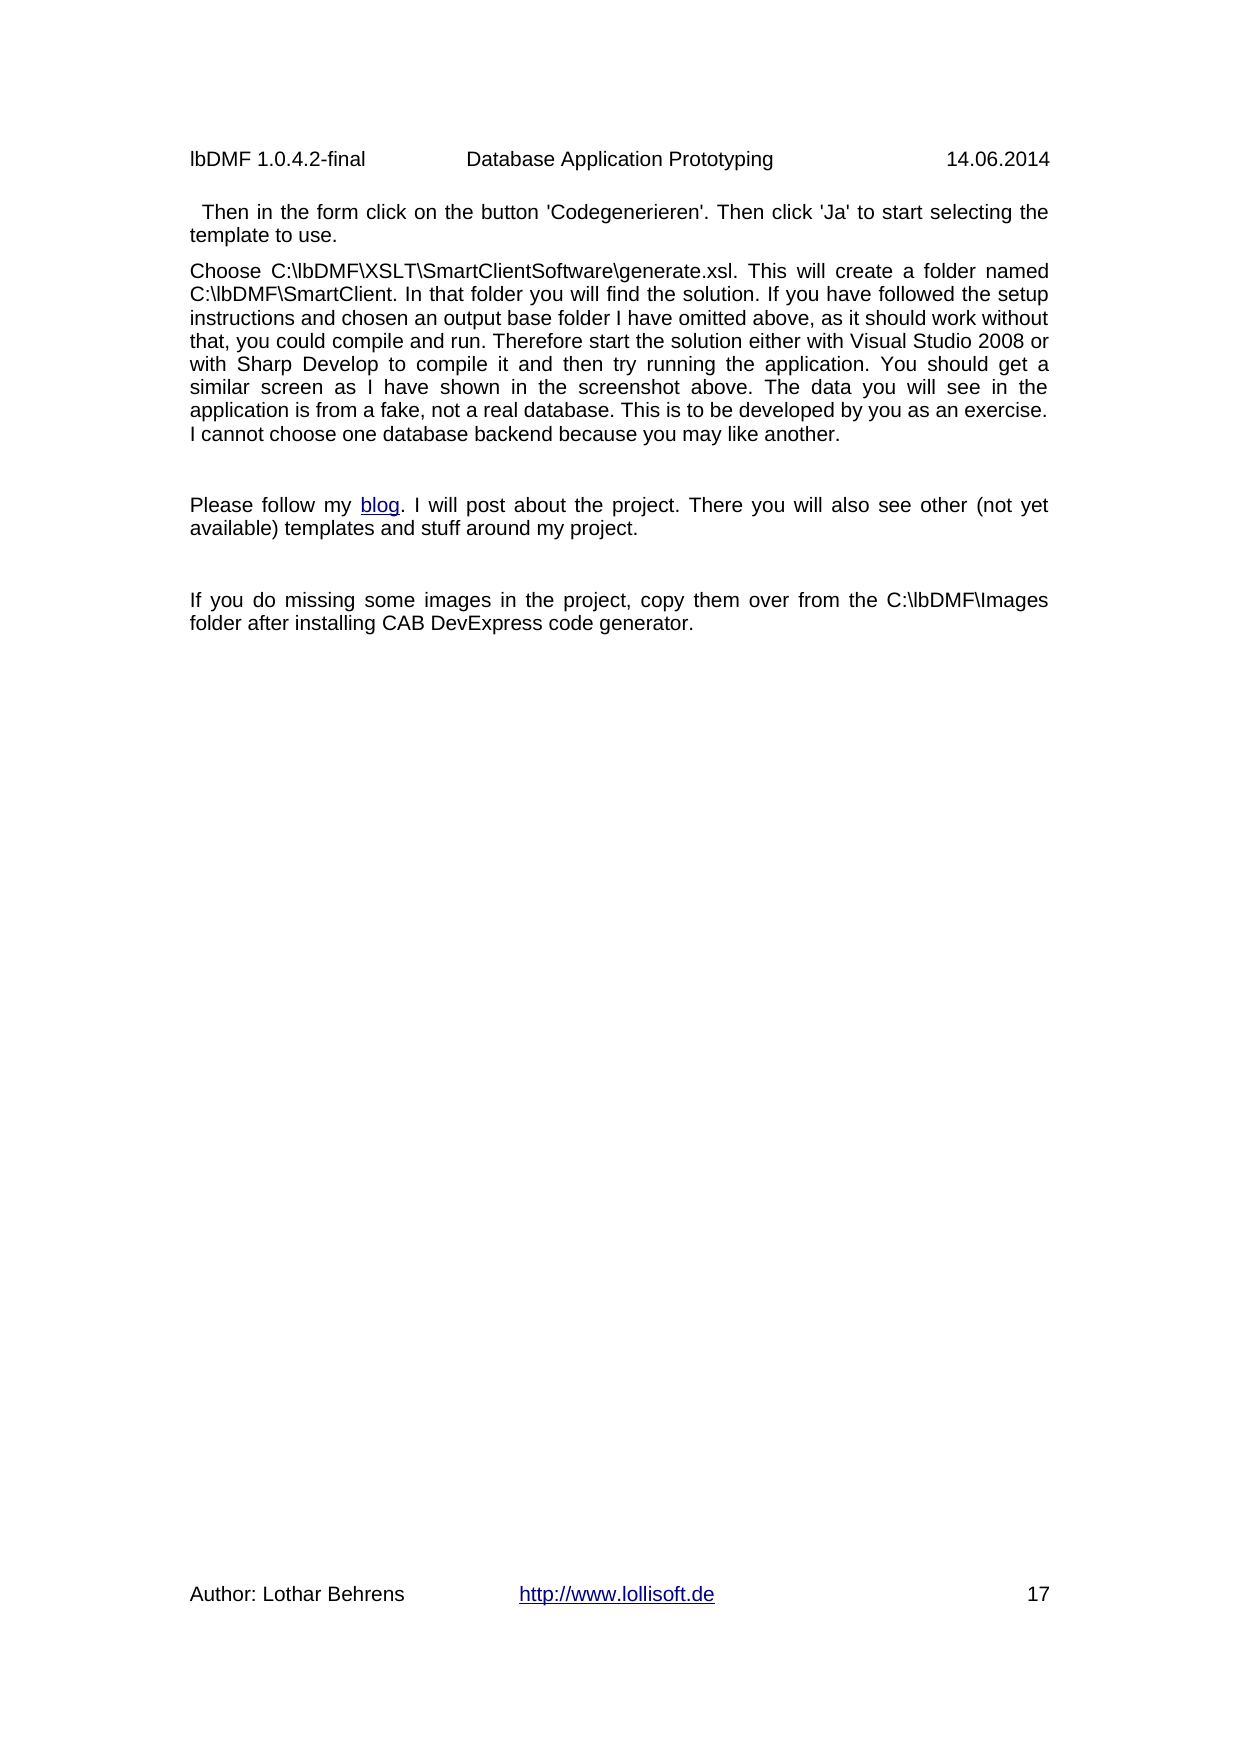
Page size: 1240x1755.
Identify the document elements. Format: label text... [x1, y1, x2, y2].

text If you do missing some images in the project, copy them over from the C:\lbDMF\Images folder after installing CAB DevExpress code generator. [189, 588, 1050, 635]
text Then in the form click on the button 'Codegenerieren'. Then click 'Ja' to start selecting the template to use. [189, 201, 1050, 247]
text Choose C:\lbDMF\XSLT\SmartClientSoftware\generate.xsl. This will create a folder named C:\lbDMF\SmartClient. In that folder you will find the solution. If you have followed the setup instructions and chosen an output base folder I have omitted above, as it should work without that, you could compile and run. Therefore start the solution either with Visual Studio 2008 or with Sharp Develop to compile it and then try running the application. You should get a similar screen as I have shown in the screenshot above. The data you will see in the application is from a fake, not a real database. This is to be developed by you as an exercise. I cannot choose one database backend because you may like another. [189, 259, 1050, 445]
text Please follow my blog. I will post about the project. There you will also see other (not yet available) templates and stuff around my project. [189, 494, 1050, 540]
